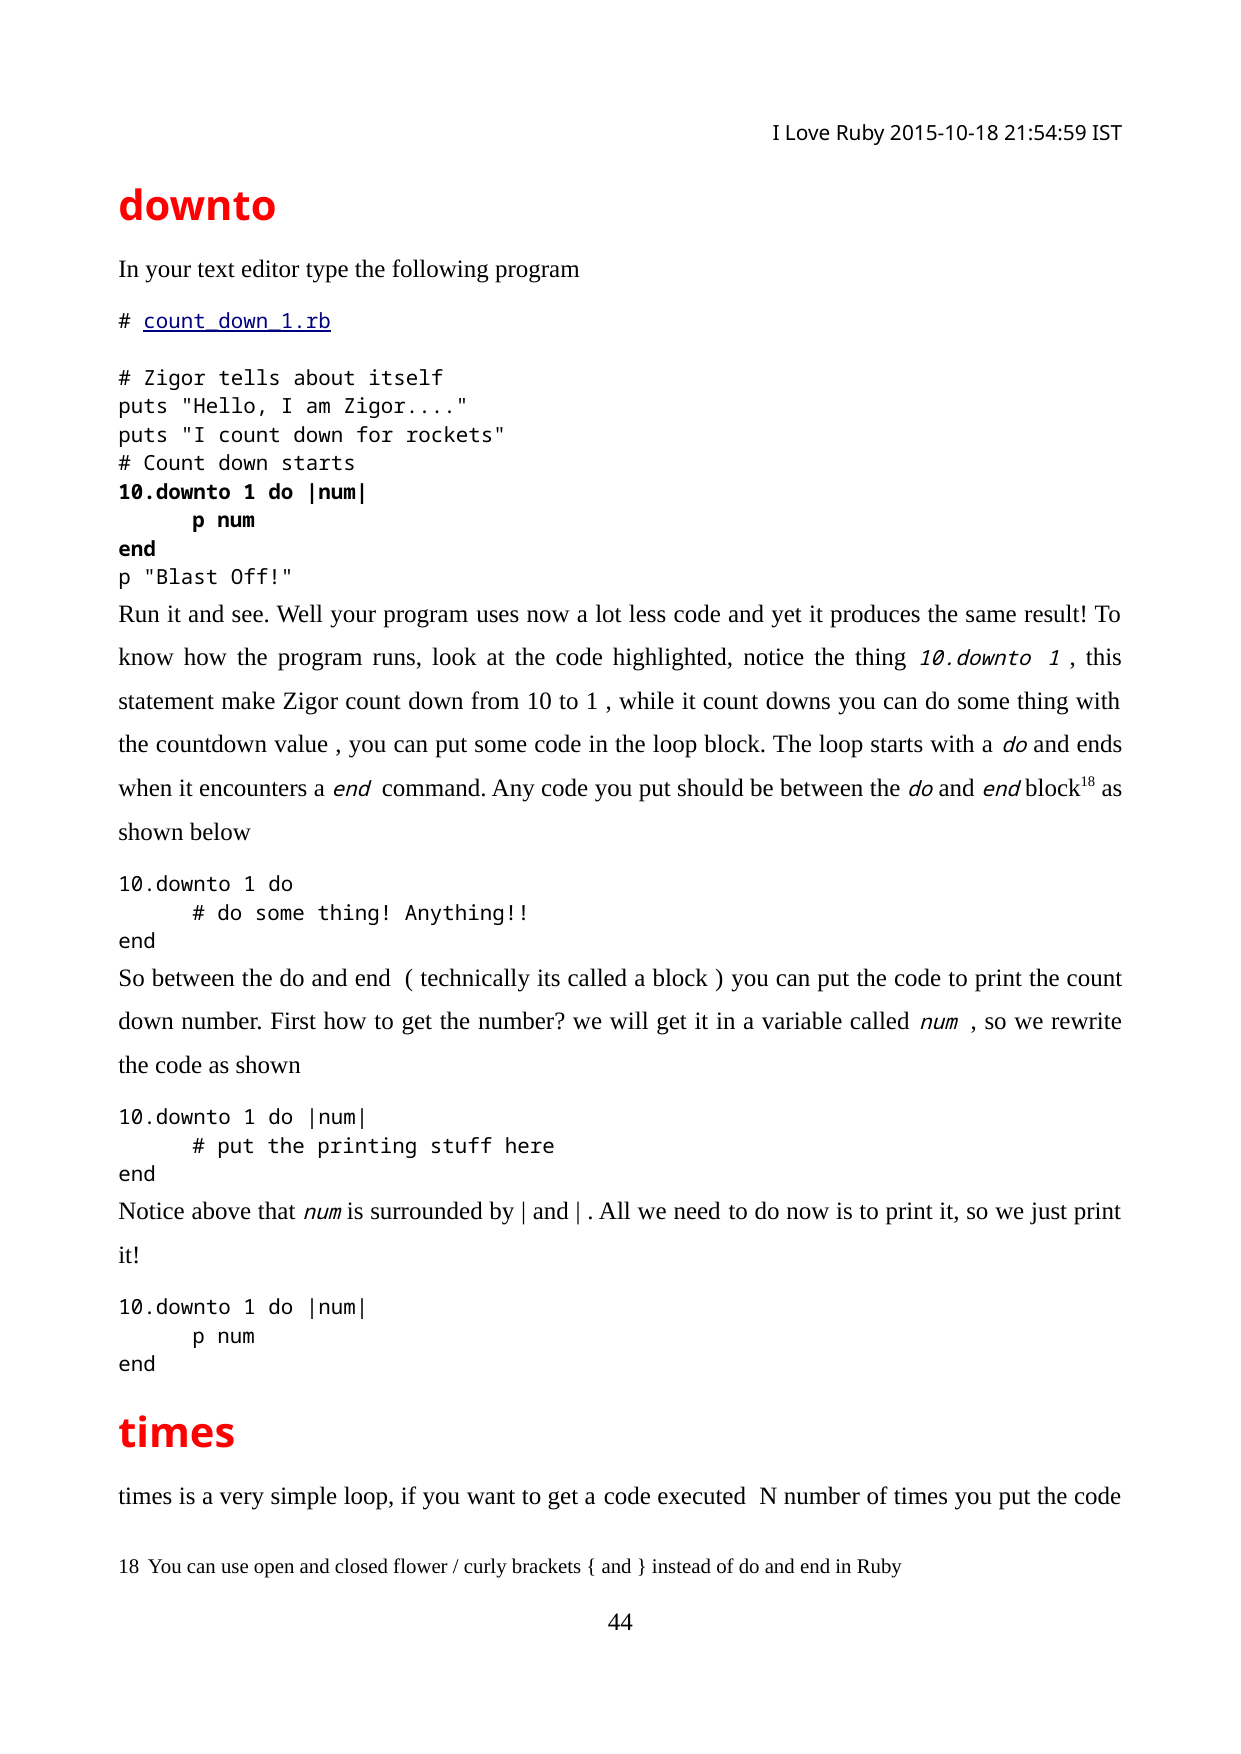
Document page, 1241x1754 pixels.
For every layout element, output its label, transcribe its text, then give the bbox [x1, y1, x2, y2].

text end [118, 534, 1122, 562]
text In your text editor type the following program [118, 254, 1122, 283]
text puts "Hello, I am Zigor...." [118, 391, 1122, 420]
text p num [118, 505, 1122, 534]
text p "Blast Off!" [118, 562, 1122, 591]
text 10.downto 1 do |num| [118, 1292, 1122, 1321]
text # put the printing stuff here [118, 1131, 1122, 1159]
text # do some thing! Anything!! [118, 898, 1122, 926]
text end [118, 926, 1122, 954]
text times is a very simple loop, if you want to get a code executed N number of times you put the code [118, 1481, 1122, 1509]
text Notice above that num is surrounded by | and | . All we need to do now is to print it, so we just print it! [118, 1196, 1122, 1269]
text puts "I count down for rockets" [118, 420, 1122, 448]
text # Zigor tells about itself [118, 363, 1122, 391]
text end [118, 1349, 1122, 1378]
text # Count down starts [118, 448, 1122, 477]
text 10.downto 1 do [118, 869, 1122, 898]
subtitle downto [118, 176, 1122, 233]
text You can use open and closed flower / curly brackets { and } instead of do and end in Ruby [118, 1553, 1122, 1578]
text p num [118, 1321, 1122, 1349]
text # count_down_1.rb [118, 306, 1122, 334]
text 10.downto 1 do |num| [118, 1102, 1122, 1131]
text Run it and see. Well your program uses now a lot less code and yet it produces the same result! To know how the program runs, look at the code highlighted, notice the thing 10.downto 1 , this statement make Zigor count down from 10 to 1 , while it count downs you can do some thing with the countdown value , you can put some code in the loop block. The loop starts with a do and ends when it encounters a end command. Any code you put should be between the do and end block as shown below [118, 599, 1122, 846]
subtitle times [118, 1403, 1122, 1459]
text end [118, 1159, 1122, 1188]
text So between the do and end ( technically its called a block ) you can put the code to print the count down number. First how to get the number? we will get it in a variable called num , so we rewrite the code as shown [118, 963, 1122, 1079]
text 10.downto 1 do |num| [118, 477, 1122, 505]
